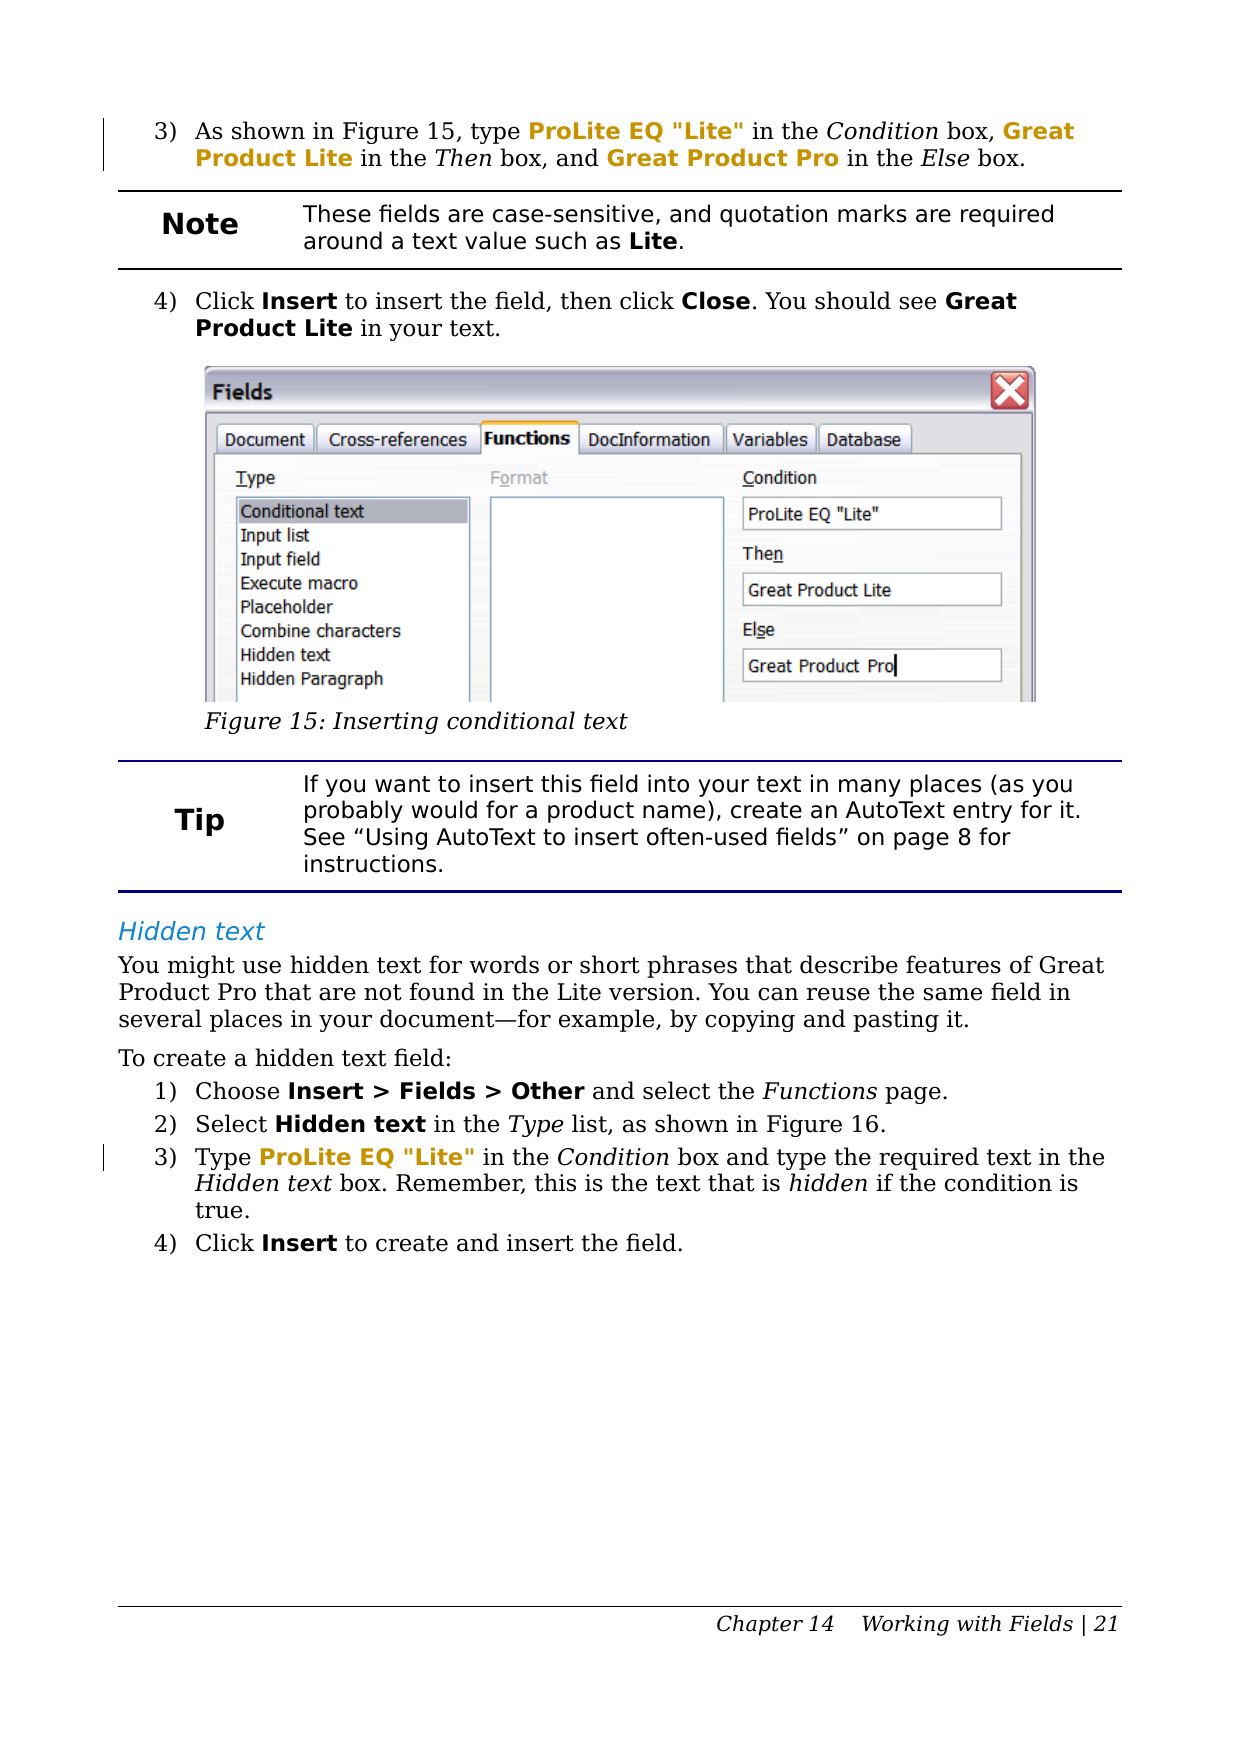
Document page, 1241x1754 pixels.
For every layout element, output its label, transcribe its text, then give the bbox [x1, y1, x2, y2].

list To create a hidden text field: [118, 1045, 1122, 1072]
list Click Insert to insert the field, then click Close. You should see Great Product Lite in your text. [177, 288, 1122, 342]
table_header Note [118, 192, 281, 267]
list Type ProLite EQ "Lite" in the Condition box and type the required text in the Hidden text box. Remember, this is the text that is hidden if the condition is true. [177, 1144, 1122, 1224]
text You might use hidden text for words or short phrases that describe features of Great Product Pro that are not found in the Lite version. You can reuse the same field in several places in your document—for example, by copying and pasting it. [118, 952, 1122, 1032]
subtitle Hidden text [118, 917, 1122, 946]
list Select Hidden text in the Type list, as shown in Figure 16. [177, 1111, 1122, 1138]
list Choose Insert > Fields > Other and select the Functions page. [177, 1078, 1122, 1105]
table_header Tip [118, 762, 281, 890]
list As shown in Figure 15, type ProLite EQ "Lite" in the Condition box, Great Product Lite in the Then box, and Great Product Pro in the Else box. [177, 118, 1122, 171]
text Figure 15: Inserting conditional text [204, 708, 1036, 735]
picture [204, 366, 1036, 702]
table_header These fields are case-sensitive, and quotation marks are required around a text value such as Lite. [281, 192, 1122, 267]
list Click Insert to create and insert the field. [177, 1230, 1122, 1257]
table_header If you want to insert this field into your text in many places (as you probably would for a product name), create an AutoText entry for it. See “Using AutoText to insert often-used fields” on page 8 for instructions. [281, 762, 1122, 890]
